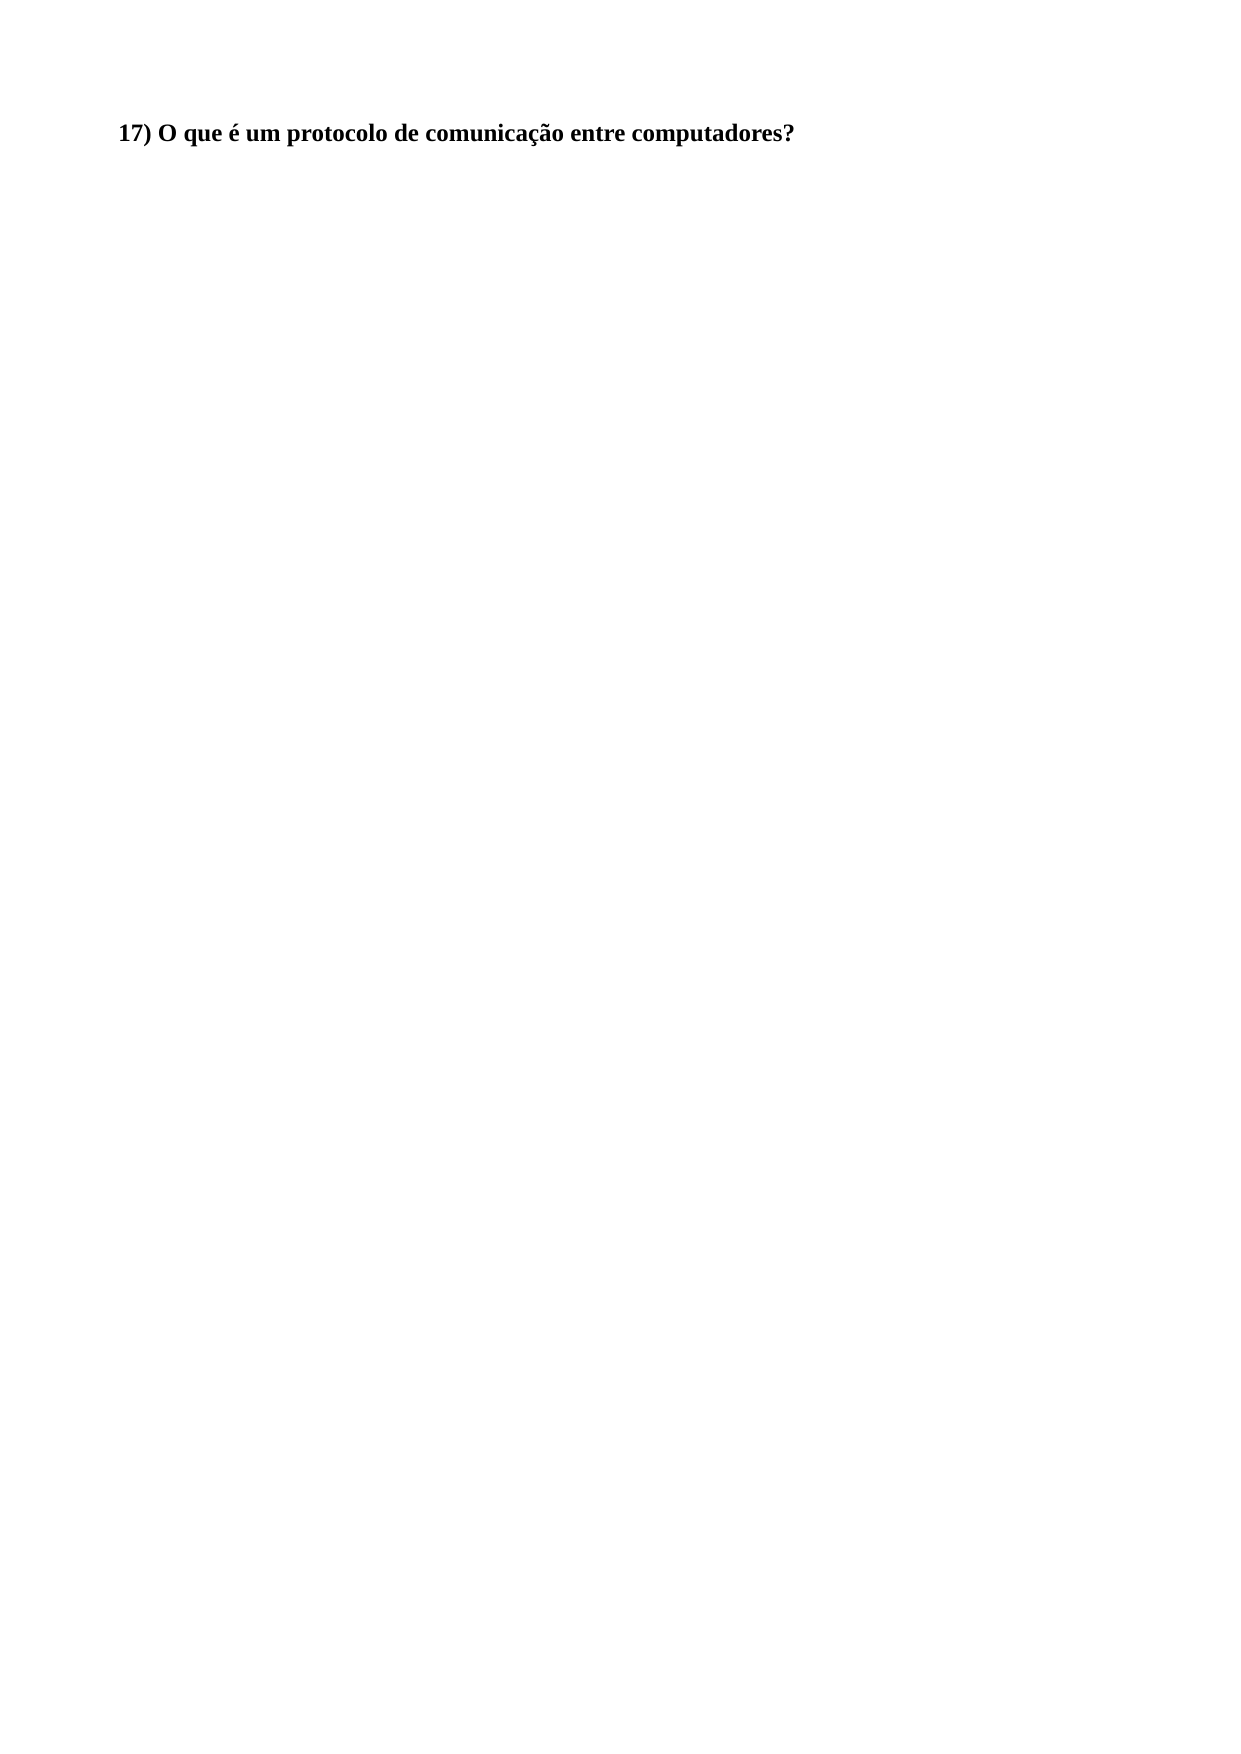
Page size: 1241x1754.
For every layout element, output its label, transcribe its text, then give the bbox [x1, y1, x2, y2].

text 17) O que é um protocolo de comunicação entre computadores? [118, 118, 1122, 147]
